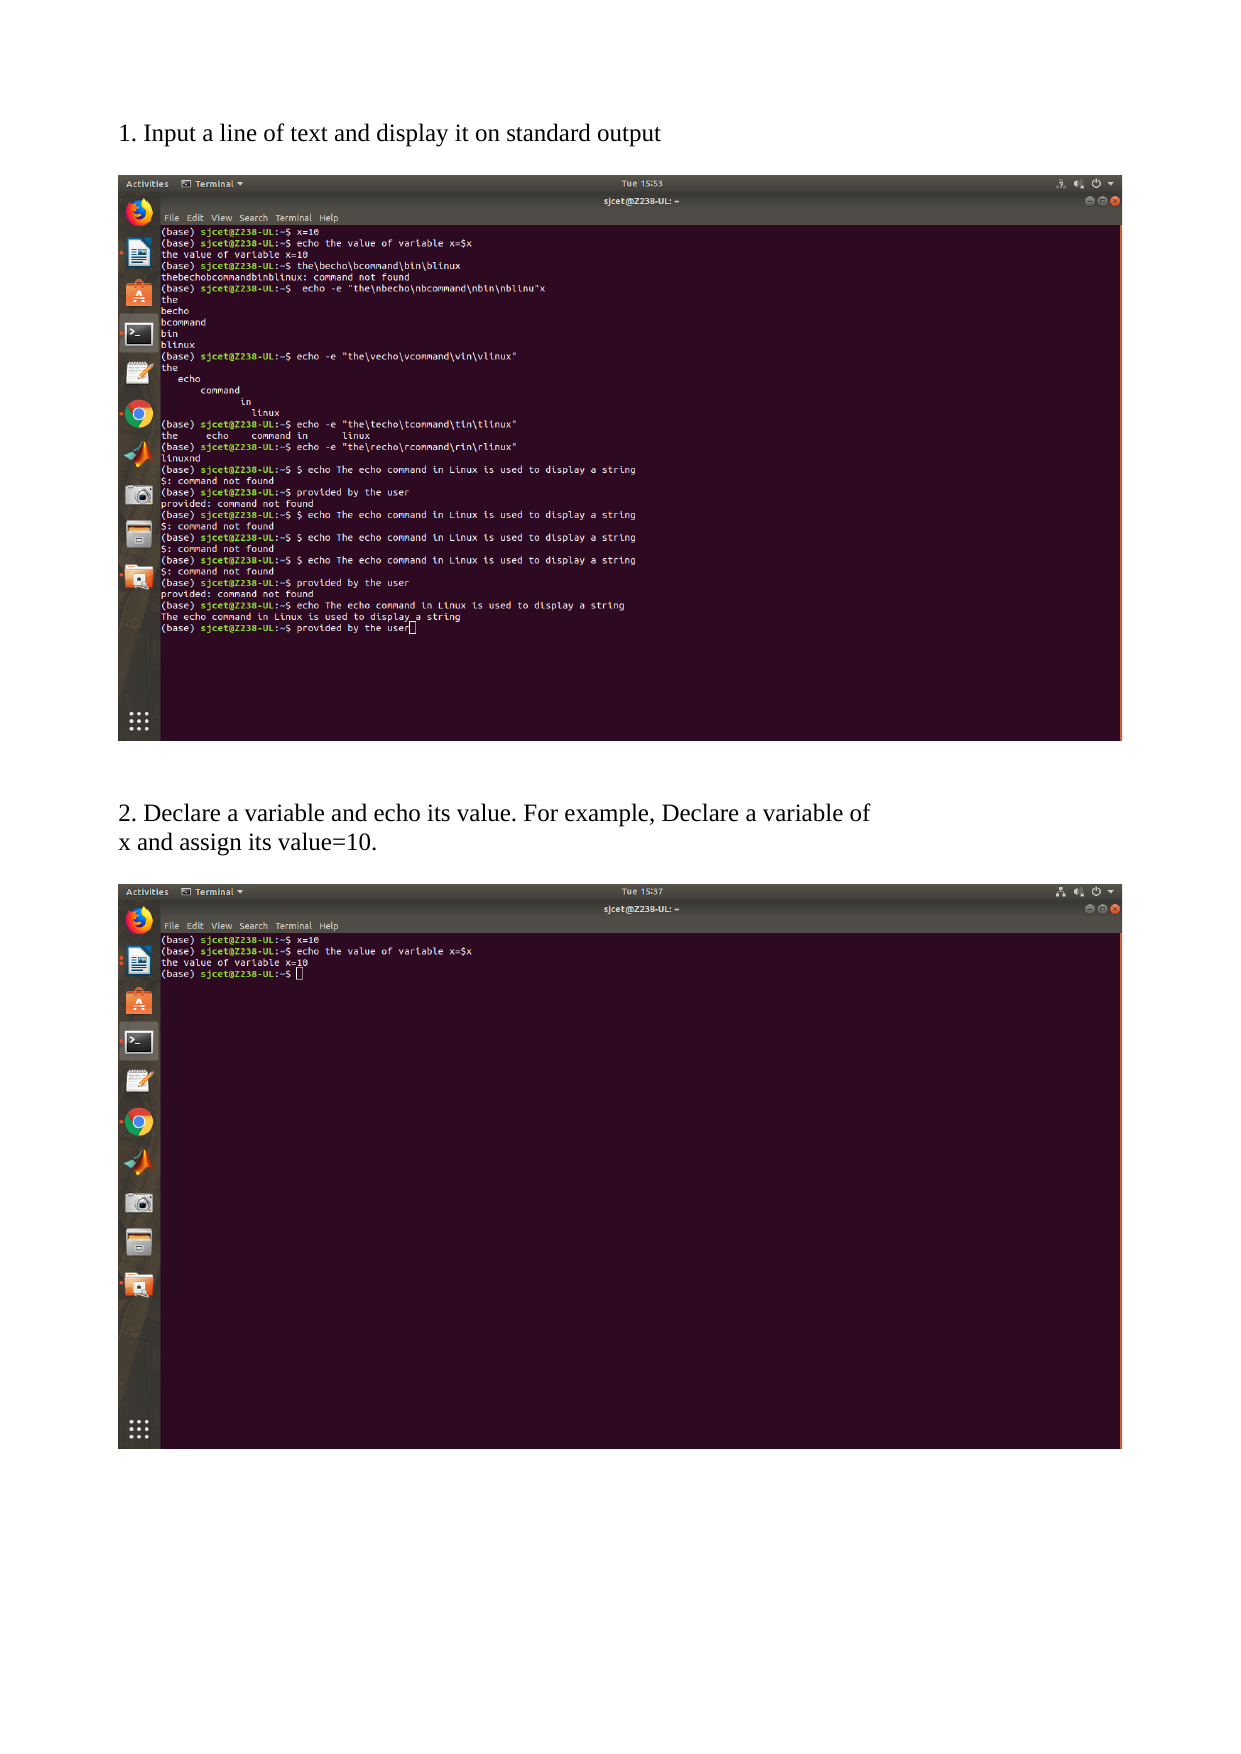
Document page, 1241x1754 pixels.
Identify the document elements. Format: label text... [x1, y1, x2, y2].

text 1. Input a line of text and display it on standard output [118, 118, 1122, 147]
text x and assign its value=10. [118, 827, 1122, 855]
text 2. Declare a variable and echo its value. For example, Declare a variable of [118, 798, 1122, 827]
picture [118, 884, 1123, 1449]
picture [118, 175, 1123, 741]
